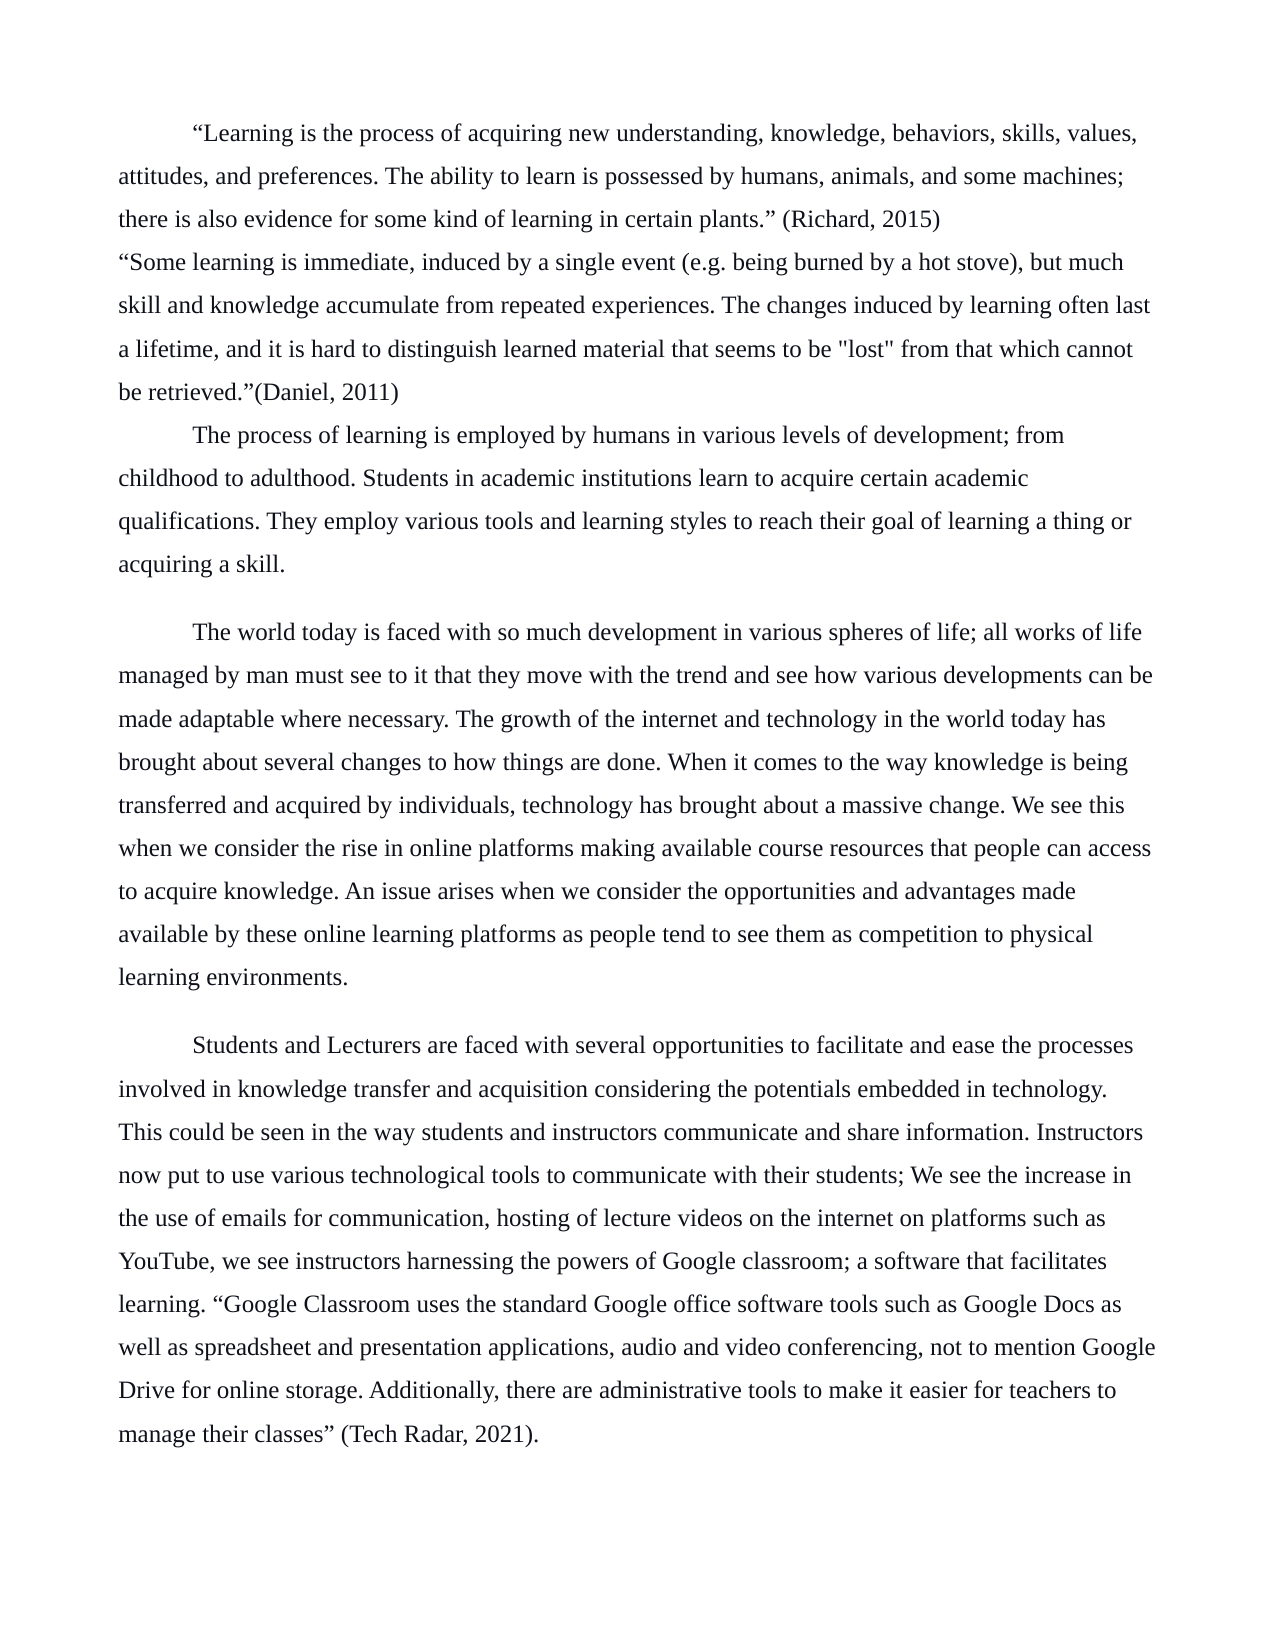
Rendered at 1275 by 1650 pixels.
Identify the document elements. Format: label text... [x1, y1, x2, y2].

text The world today is faced with so much development in various spheres of life; all works of life managed by man must see to it that they move with the trend and see how various developments can be made adaptable where necessary. The growth of the internet and technology in the world today has brought about several changes to how things are done. When it comes to the way knowledge is being transferred and acquired by individuals, technology has brought about a massive change. We see this when we consider the rise in online platforms making available course resources that people can access to acquire knowledge. An issue arises when we consider the opportunities and advantages made available by these online learning platforms as people tend to see them as competition to physical learning environments. [118, 617, 1157, 991]
text “Learning is the process of acquiring new understanding, knowledge, behaviors, skills, values, attitudes, and preferences. The ability to learn is possessed by humans, animals, and some machines; there is also evidence for some kind of learning in certain plants.” (Richard, 2015) [118, 118, 1157, 233]
text The process of learning is employed by humans in various levels of development; from childhood to adulthood. Students in academic institutions learn to acquire certain academic qualifications. They employ various tools and learning styles to reach their goal of learning a thing or acquiring a skill. [118, 420, 1157, 578]
text “Some learning is immediate, induced by a single event (e.g. being burned by a hot stove), but much skill and knowledge accumulate from repeated experiences. The changes induced by learning often last a lifetime, and it is hard to distinguish learned material that seems to be "lost" from that which cannot be retrieved.”(Daniel, 2011) [118, 247, 1157, 406]
text Students and Lecturers are faced with several opportunities to facilitate and ease the processes involved in knowledge transfer and acquisition considering the potentials embedded in technology. This could be seen in the way students and instructors communicate and share information. Instructors now put to use various technological tools to communicate with their students; We see the increase in the use of emails for communication, hosting of lecture videos on the internet on platforms such as YouTube, we see instructors harnessing the powers of Google classroom; a software that facilitates learning. “Google Classroom uses the standard Google office software tools such as Google Docs as well as spreadsheet and presentation applications, audio and video conferencing, not to mention Google Drive for online storage. Additionally, there are administrative tools to make it easier for teachers to manage their classes” (Tech Radar, 2021). [118, 1031, 1157, 1447]
